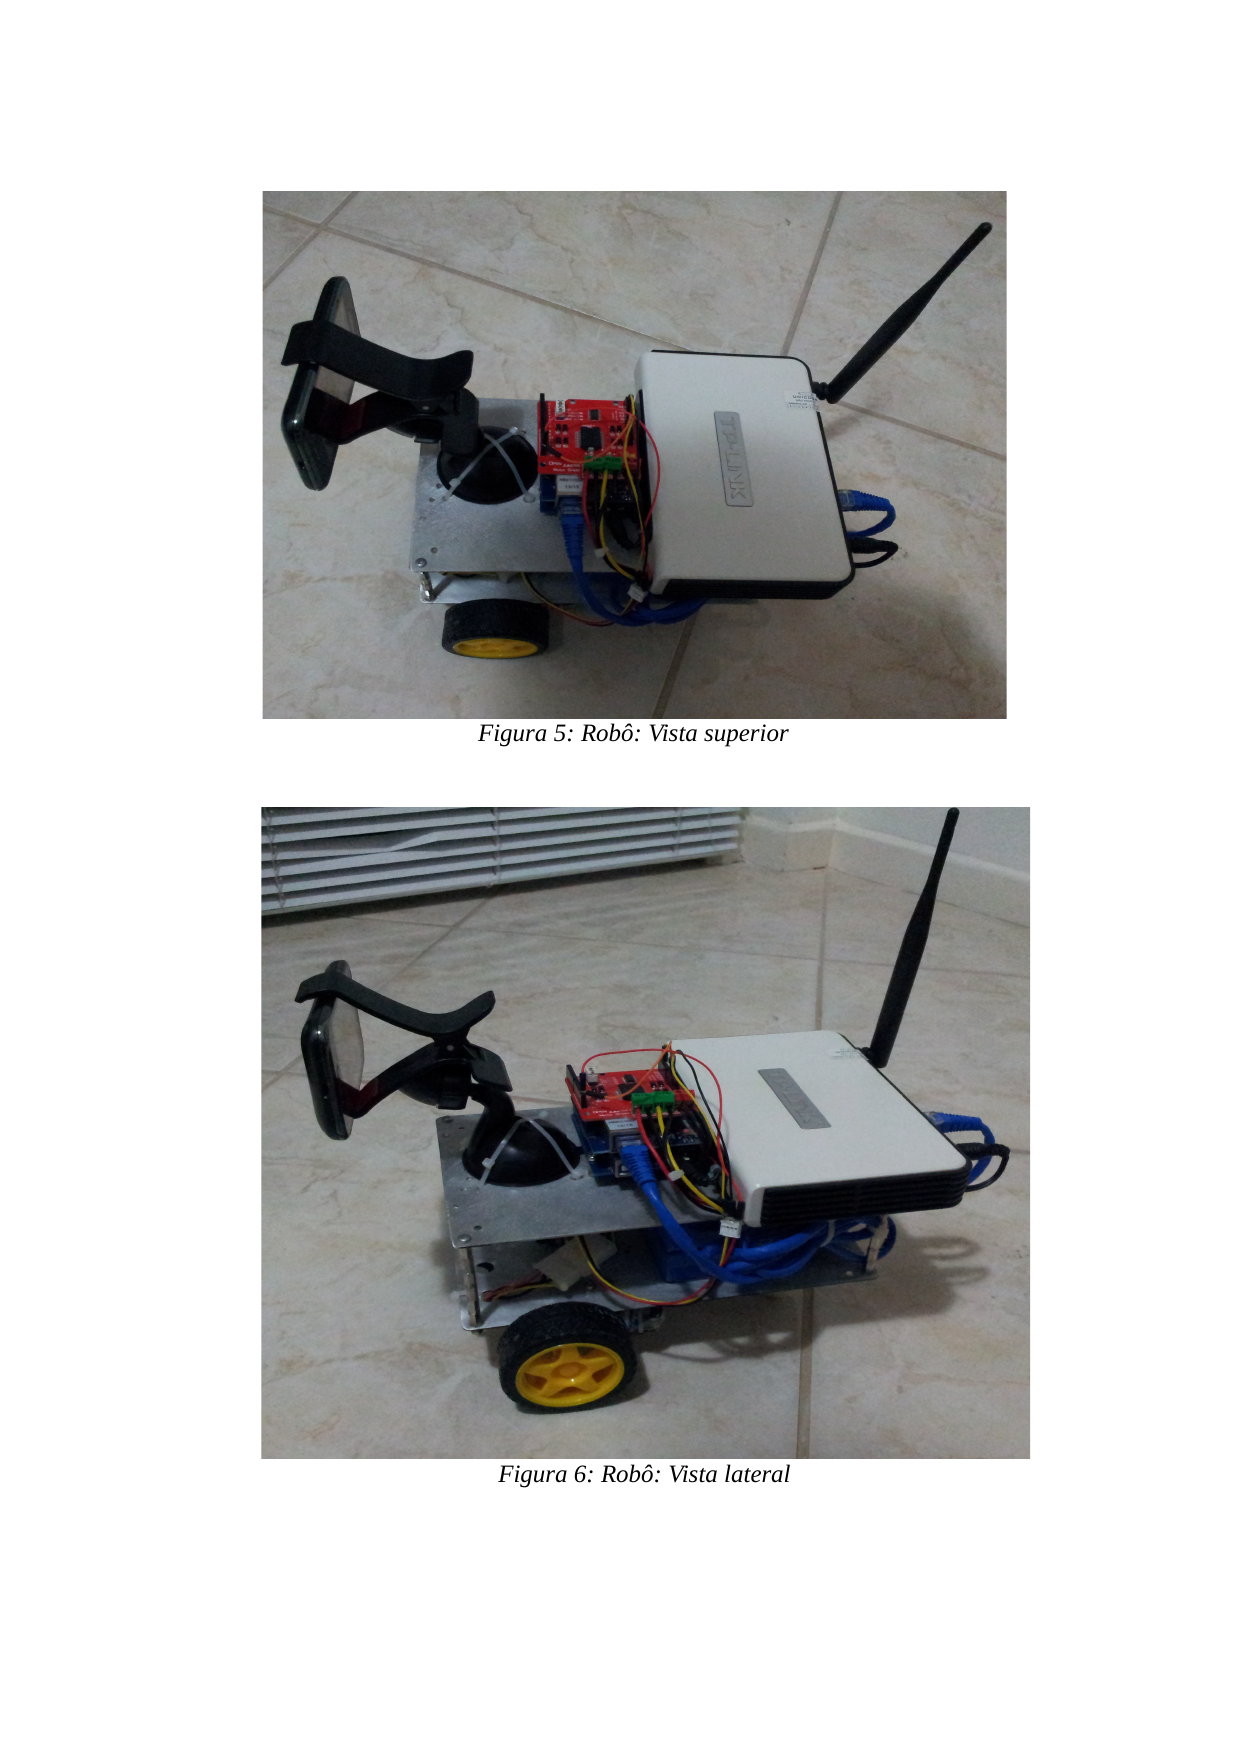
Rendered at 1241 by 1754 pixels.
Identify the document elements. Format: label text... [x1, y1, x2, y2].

picture [261, 807, 1030, 1459]
picture [262, 191, 1007, 719]
text Figura 5: Robô: Vista superior [262, 719, 1007, 747]
text Figura 6: Robô: Vista lateral [261, 1459, 1030, 1487]
